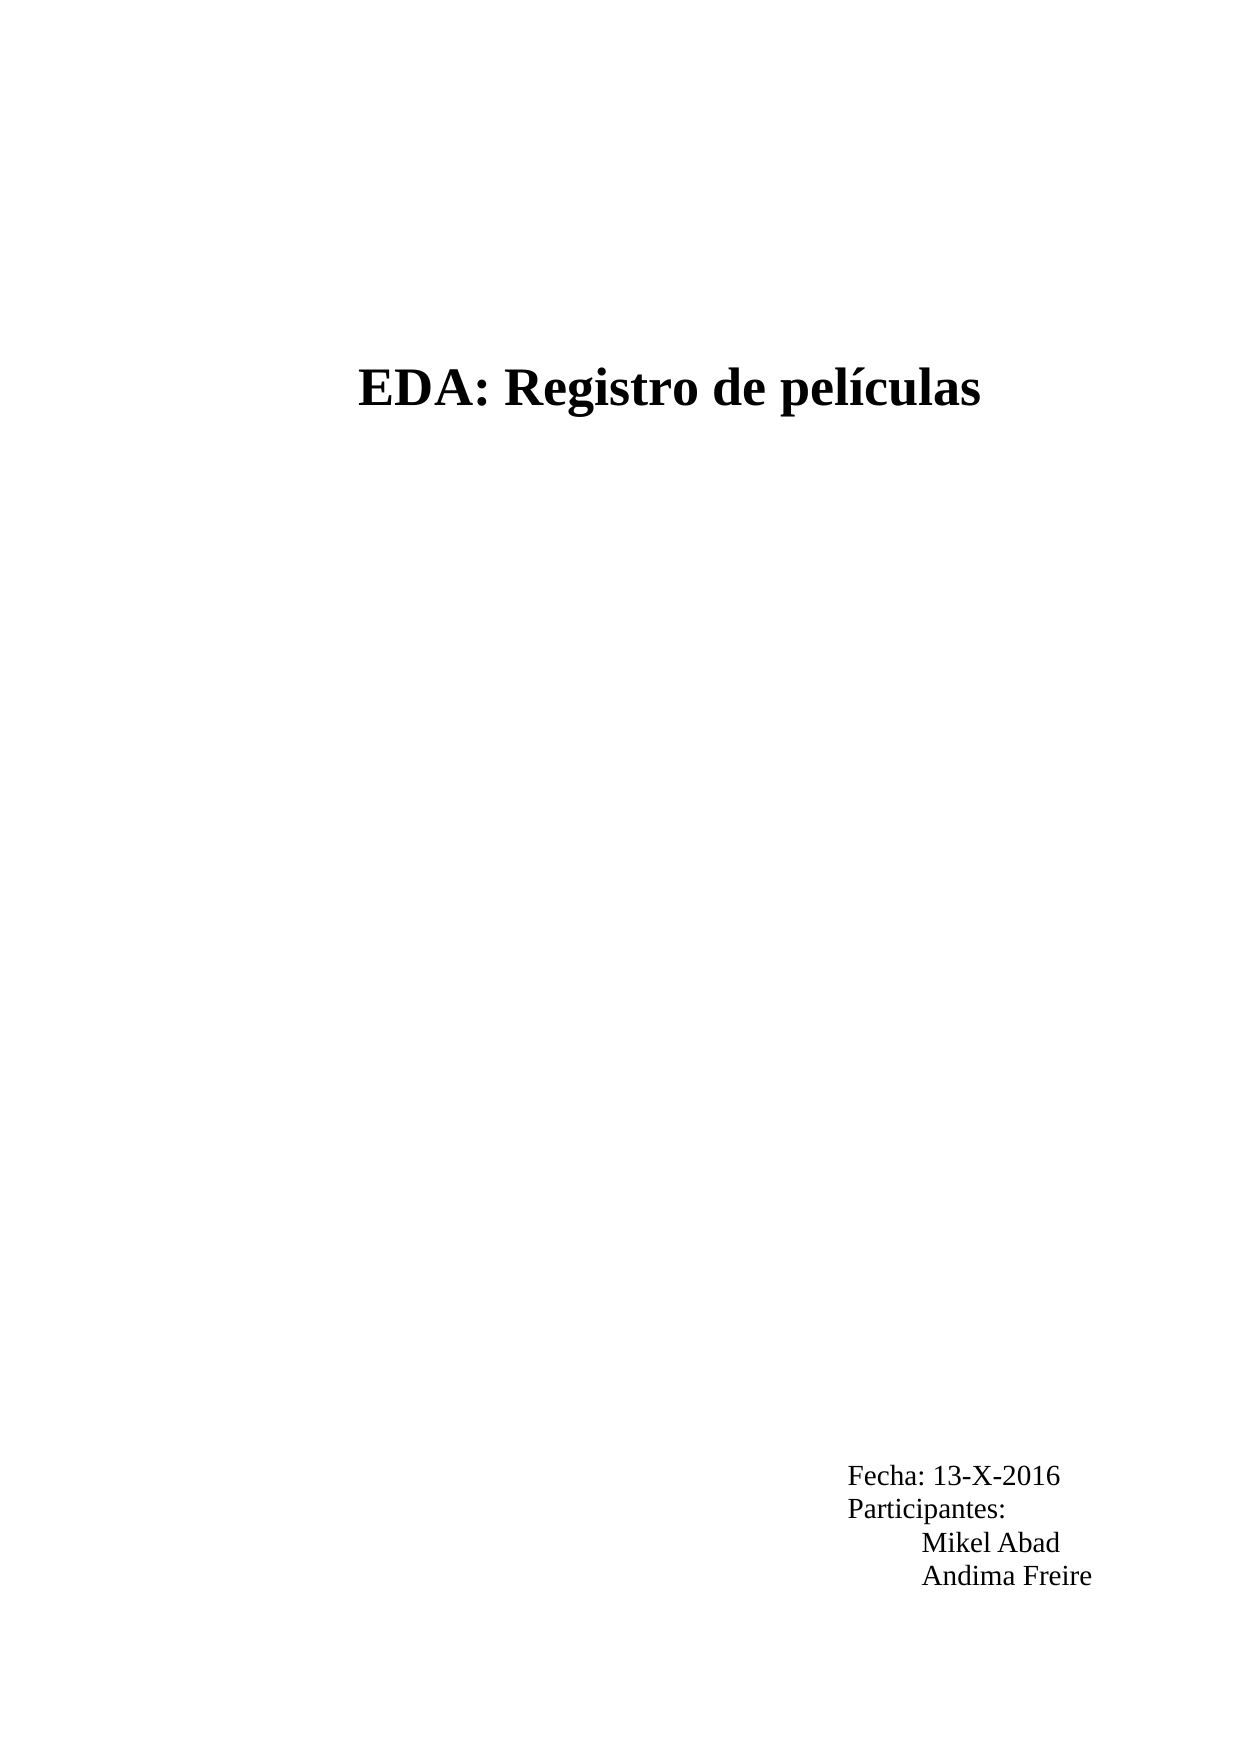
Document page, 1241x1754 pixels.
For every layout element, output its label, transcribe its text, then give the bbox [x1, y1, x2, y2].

text Andima Freire [626, 1558, 1122, 1592]
text Mikel Abad [626, 1525, 1122, 1558]
text Participantes: [626, 1491, 1122, 1525]
text Fecha: 13-X-2016 [626, 1458, 1122, 1491]
text EDA: Registro de películas [218, 354, 1122, 417]
